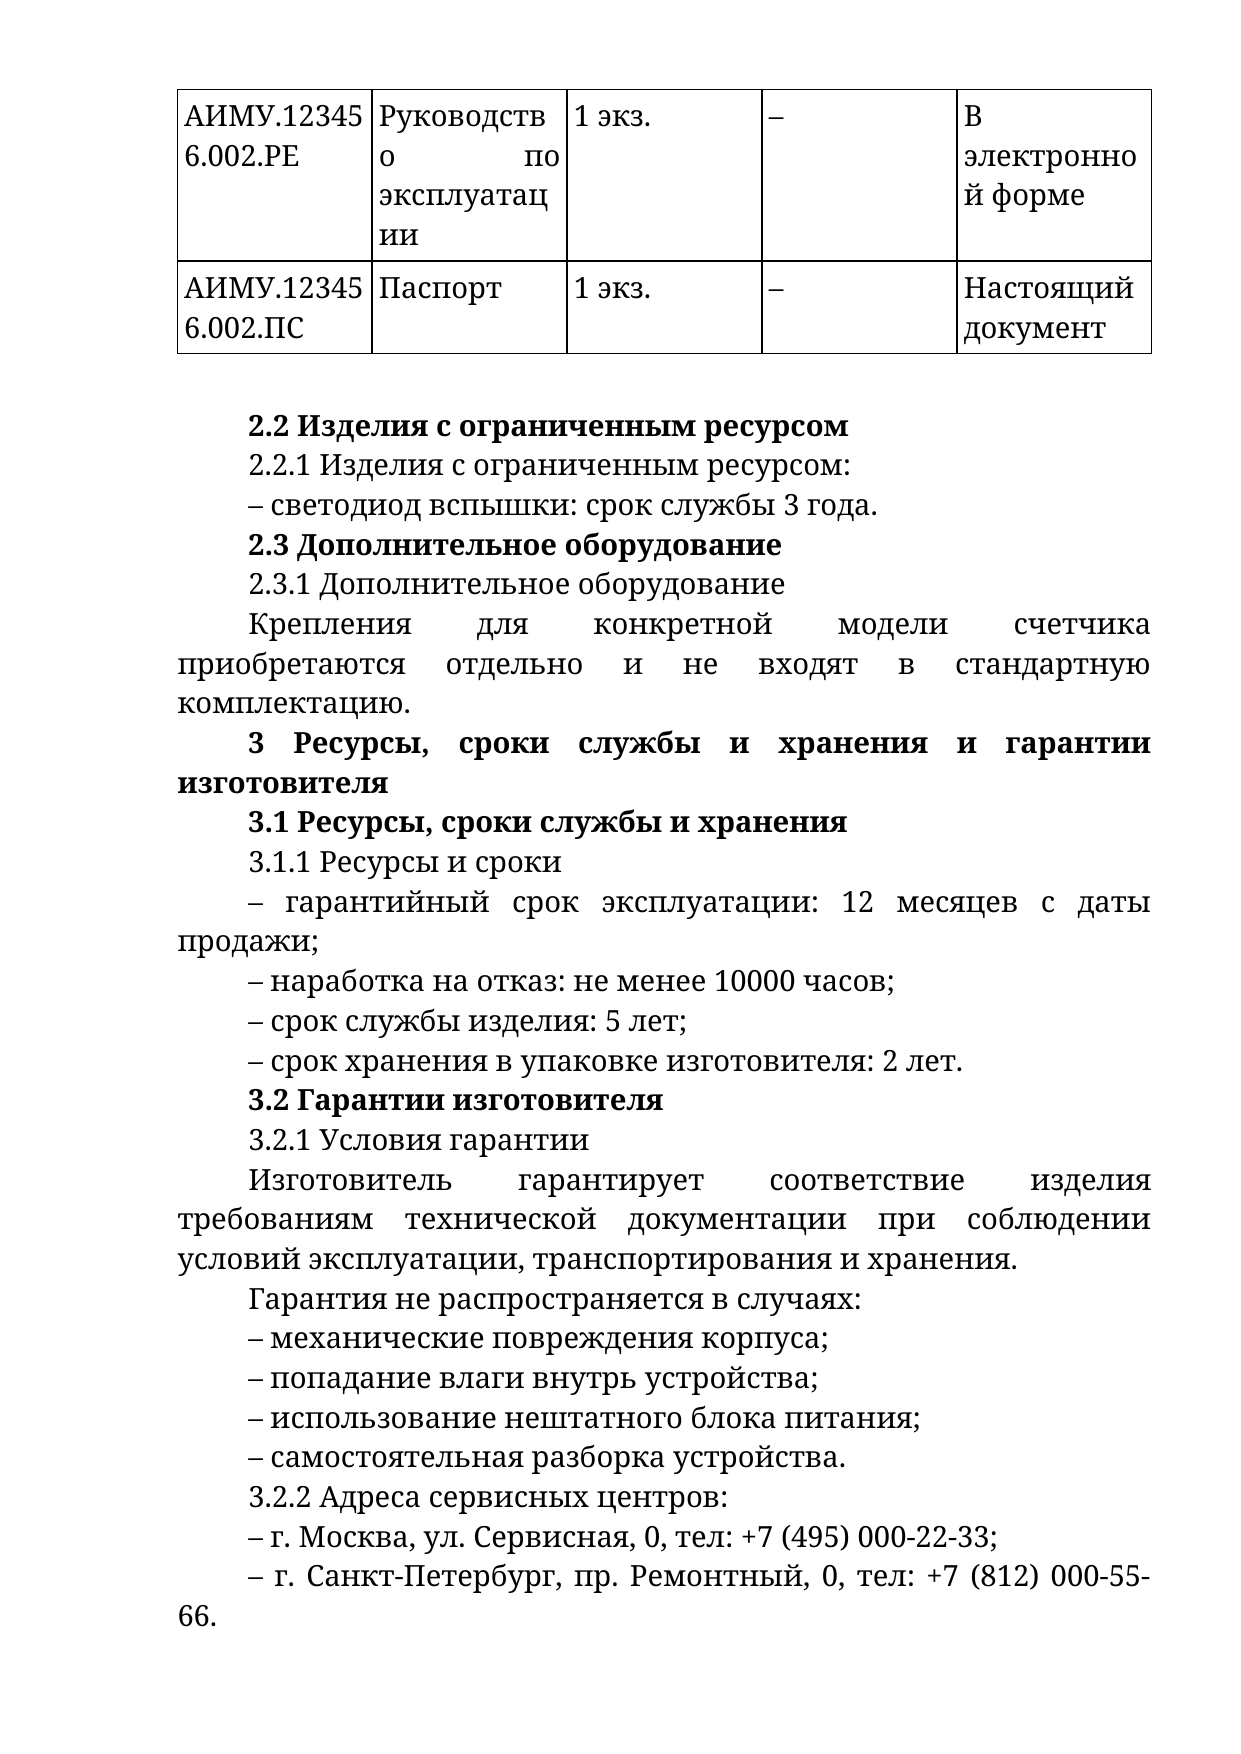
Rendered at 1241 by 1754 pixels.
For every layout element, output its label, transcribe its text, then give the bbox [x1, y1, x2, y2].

table_cell 1 экз. [568, 262, 761, 353]
text 2.3.1 Дополнительное оборудование [177, 563, 1152, 603]
text – самостоятельная разборка устройства. [177, 1437, 1152, 1476]
table_cell В электронной форме [958, 90, 1151, 260]
text – светодиод вспышки: срок службы 3 года. [177, 484, 1152, 524]
subtitle 2.3 Дополнительное оборудование [177, 524, 1152, 563]
table_cell АИМУ.123456.002.РЕ [178, 90, 371, 260]
subtitle 3 Ресурсы, сроки службы и хранения и гарантии изготовителя [177, 722, 1152, 802]
table_cell – [763, 262, 956, 353]
text – гарантийный срок эксплуатации: 12 месяцев с даты продажи; [177, 881, 1152, 960]
table_cell – [763, 90, 956, 260]
text – механические повреждения корпуса; [177, 1318, 1152, 1357]
text Крепления для конкретной модели счетчика приобретаются отдельно и не входят в стандартную комплектацию. [177, 603, 1152, 722]
table_cell 1 экз. [568, 90, 761, 260]
text – попадание влаги внутрь устройства; [177, 1357, 1152, 1397]
subtitle 3.2 Гарантии изготовителя [177, 1079, 1152, 1119]
subtitle 2.2 Изделия с ограниченным ресурсом [177, 405, 1152, 444]
text – срок службы изделия: 5 лет; [177, 1000, 1152, 1040]
table_cell АИМУ.123456.002.ПС [178, 262, 371, 353]
text – наработка на отказ: не менее 10000 часов; [177, 960, 1152, 1000]
table_cell Руководство по эксплуатации [373, 90, 566, 260]
text 3.2.2 Адреса сервисных центров: [177, 1476, 1152, 1516]
table_cell Паспорт [373, 262, 566, 353]
text 3.2.1 Условия гарантии [177, 1119, 1152, 1159]
text 3.1.1 Ресурсы и сроки [177, 841, 1152, 881]
text – срок хранения в упаковке изготовителя: 2 лет. [177, 1040, 1152, 1079]
text 2.2.1 Изделия с ограниченным ресурсом: [177, 444, 1152, 484]
text Изготовитель гарантирует соответствие изделия требованиям технической документации при соблюдении условий эксплуатации, транспортирования и хранения. [177, 1159, 1152, 1278]
subtitle 3.1 Ресурсы, сроки службы и хранения [177, 802, 1152, 841]
text – использование нештатного блока питания; [177, 1397, 1152, 1437]
text – г. Санкт-Петербург, пр. Ремонтный, 0, тел: +7 (812) 000-55-66. [177, 1556, 1152, 1635]
text Гарантия не распространяется в случаях: [177, 1278, 1152, 1318]
table_cell Настоящий документ [958, 262, 1151, 353]
text – г. Москва, ул. Сервисная, 0, тел: +7 (495) 000-22-33; [177, 1516, 1152, 1556]
